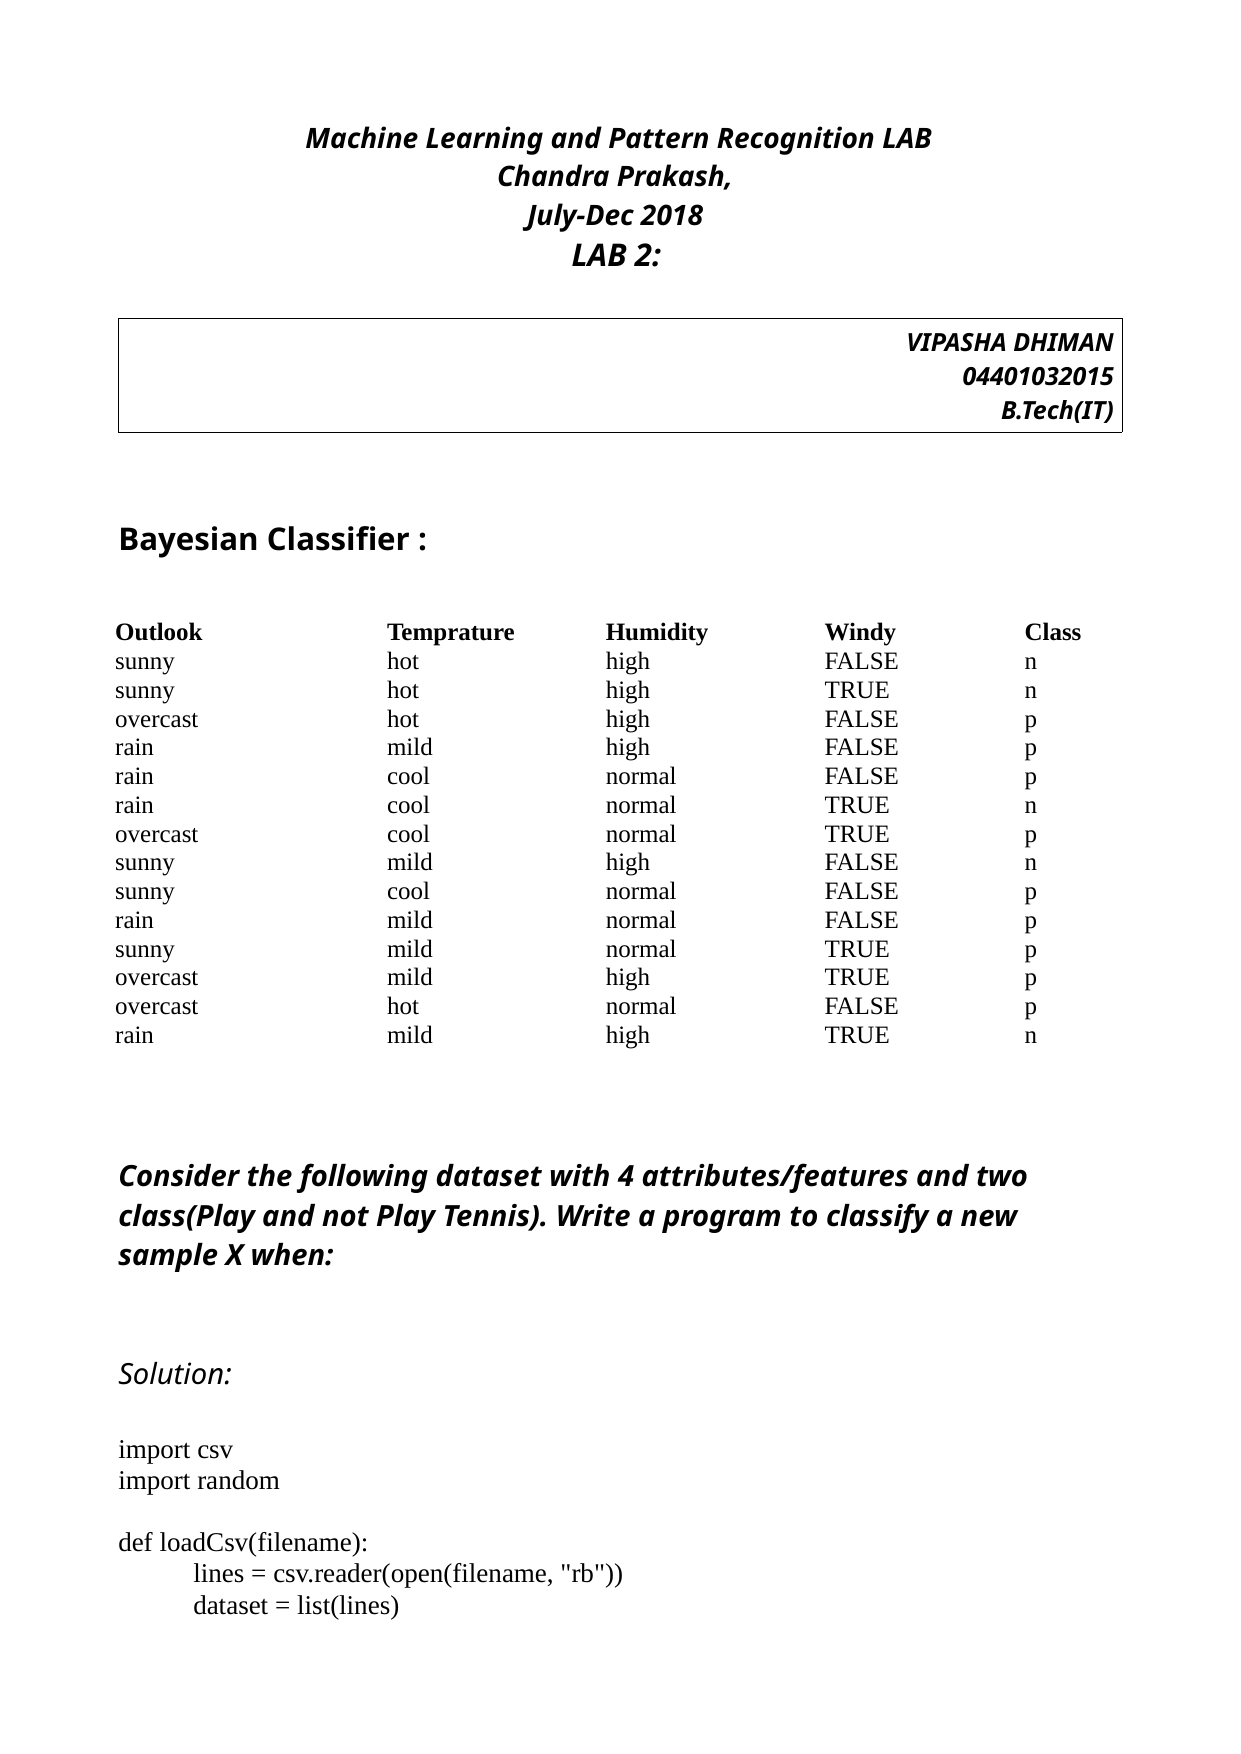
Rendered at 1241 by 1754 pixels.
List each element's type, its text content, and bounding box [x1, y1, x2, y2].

table_cell mild [384, 934, 602, 962]
table_cell rain [112, 790, 384, 819]
table_cell mild [384, 848, 602, 876]
table_header Temprature [384, 618, 602, 646]
text Chandra Prakash, [118, 156, 1122, 195]
table_header Class [1021, 618, 1163, 646]
text Consider the following dataset with 4 attributes/features and two class(Play and not Play Tennis). Write a program to classify a new sample X when: [118, 1155, 1122, 1274]
table_cell high [603, 1020, 821, 1049]
table_cell FALSE [821, 991, 1021, 1020]
text LAB 2: [118, 233, 1122, 276]
table_cell n [1021, 848, 1163, 876]
table_cell hot [384, 675, 602, 704]
table_cell n [1021, 790, 1163, 819]
table_cell TRUE [821, 963, 1021, 991]
table_cell p [1021, 704, 1163, 732]
table_cell n [1021, 646, 1163, 675]
table_cell overcast [112, 991, 384, 1020]
table_cell TRUE [821, 934, 1021, 962]
table_cell cool [384, 819, 602, 847]
table_cell TRUE [821, 675, 1021, 704]
table_cell normal [603, 790, 821, 819]
table_cell overcast [112, 704, 384, 732]
table_cell p [1021, 819, 1163, 847]
table_cell mild [384, 1020, 602, 1049]
text import csv [118, 1433, 1122, 1464]
table_cell sunny [112, 675, 384, 704]
table_header VIPASHA DHIMAN 04401032015 B.Tech(IT) [119, 319, 1122, 432]
text dataset = list(lines) [118, 1589, 1122, 1620]
table_cell rain [112, 733, 384, 761]
table_cell hot [384, 991, 602, 1020]
table_cell p [1021, 991, 1163, 1020]
text July-Dec 2018 [118, 195, 1122, 233]
table_cell FALSE [821, 646, 1021, 675]
table_cell cool [384, 761, 602, 790]
table_cell high [603, 704, 821, 732]
table_cell overcast [112, 819, 384, 847]
table_cell p [1021, 761, 1163, 790]
table_cell rain [112, 1020, 384, 1049]
table_cell normal [603, 991, 821, 1020]
table_cell rain [112, 761, 384, 790]
table_cell FALSE [821, 848, 1021, 876]
table_cell high [603, 675, 821, 704]
table_cell mild [384, 963, 602, 991]
table_header Humidity [603, 618, 821, 646]
table_cell high [603, 733, 821, 761]
text lines = csv.reader(open(filename, "rb")) [118, 1558, 1122, 1589]
table_cell normal [603, 819, 821, 847]
table_cell high [603, 646, 821, 675]
table_cell hot [384, 704, 602, 732]
table_cell high [603, 963, 821, 991]
text Solution: [118, 1354, 1122, 1393]
table_cell TRUE [821, 819, 1021, 847]
text import random [118, 1464, 1122, 1495]
table_cell sunny [112, 646, 384, 675]
table_cell normal [603, 761, 821, 790]
table_cell high [603, 848, 821, 876]
table_header Outlook [112, 618, 384, 646]
text Machine Learning and Pattern Recognition LAB [118, 118, 1122, 156]
table_cell FALSE [821, 704, 1021, 732]
table_cell cool [384, 876, 602, 905]
table_cell mild [384, 905, 602, 934]
table_cell p [1021, 905, 1163, 934]
table_cell normal [603, 905, 821, 934]
table_cell FALSE [821, 733, 1021, 761]
table_cell TRUE [821, 1020, 1021, 1049]
table_cell rain [112, 905, 384, 934]
table_cell FALSE [821, 876, 1021, 905]
table_cell cool [384, 790, 602, 819]
table_cell TRUE [821, 790, 1021, 819]
text Bayesian Classifier : [118, 517, 1122, 560]
text def loadCsv(filename): [118, 1526, 1122, 1558]
table_cell sunny [112, 876, 384, 905]
table_cell sunny [112, 848, 384, 876]
table_cell normal [603, 876, 821, 905]
table_cell hot [384, 646, 602, 675]
table_cell overcast [112, 963, 384, 991]
table_cell n [1021, 675, 1163, 704]
table_cell p [1021, 733, 1163, 761]
table_cell FALSE [821, 905, 1021, 934]
table_cell p [1021, 934, 1163, 962]
table_cell p [1021, 876, 1163, 905]
table_cell sunny [112, 934, 384, 962]
table_cell n [1021, 1020, 1163, 1049]
table_cell normal [603, 934, 821, 962]
table_header Windy [821, 618, 1021, 646]
table_cell mild [384, 733, 602, 761]
table_cell p [1021, 963, 1163, 991]
table_cell FALSE [821, 761, 1021, 790]
